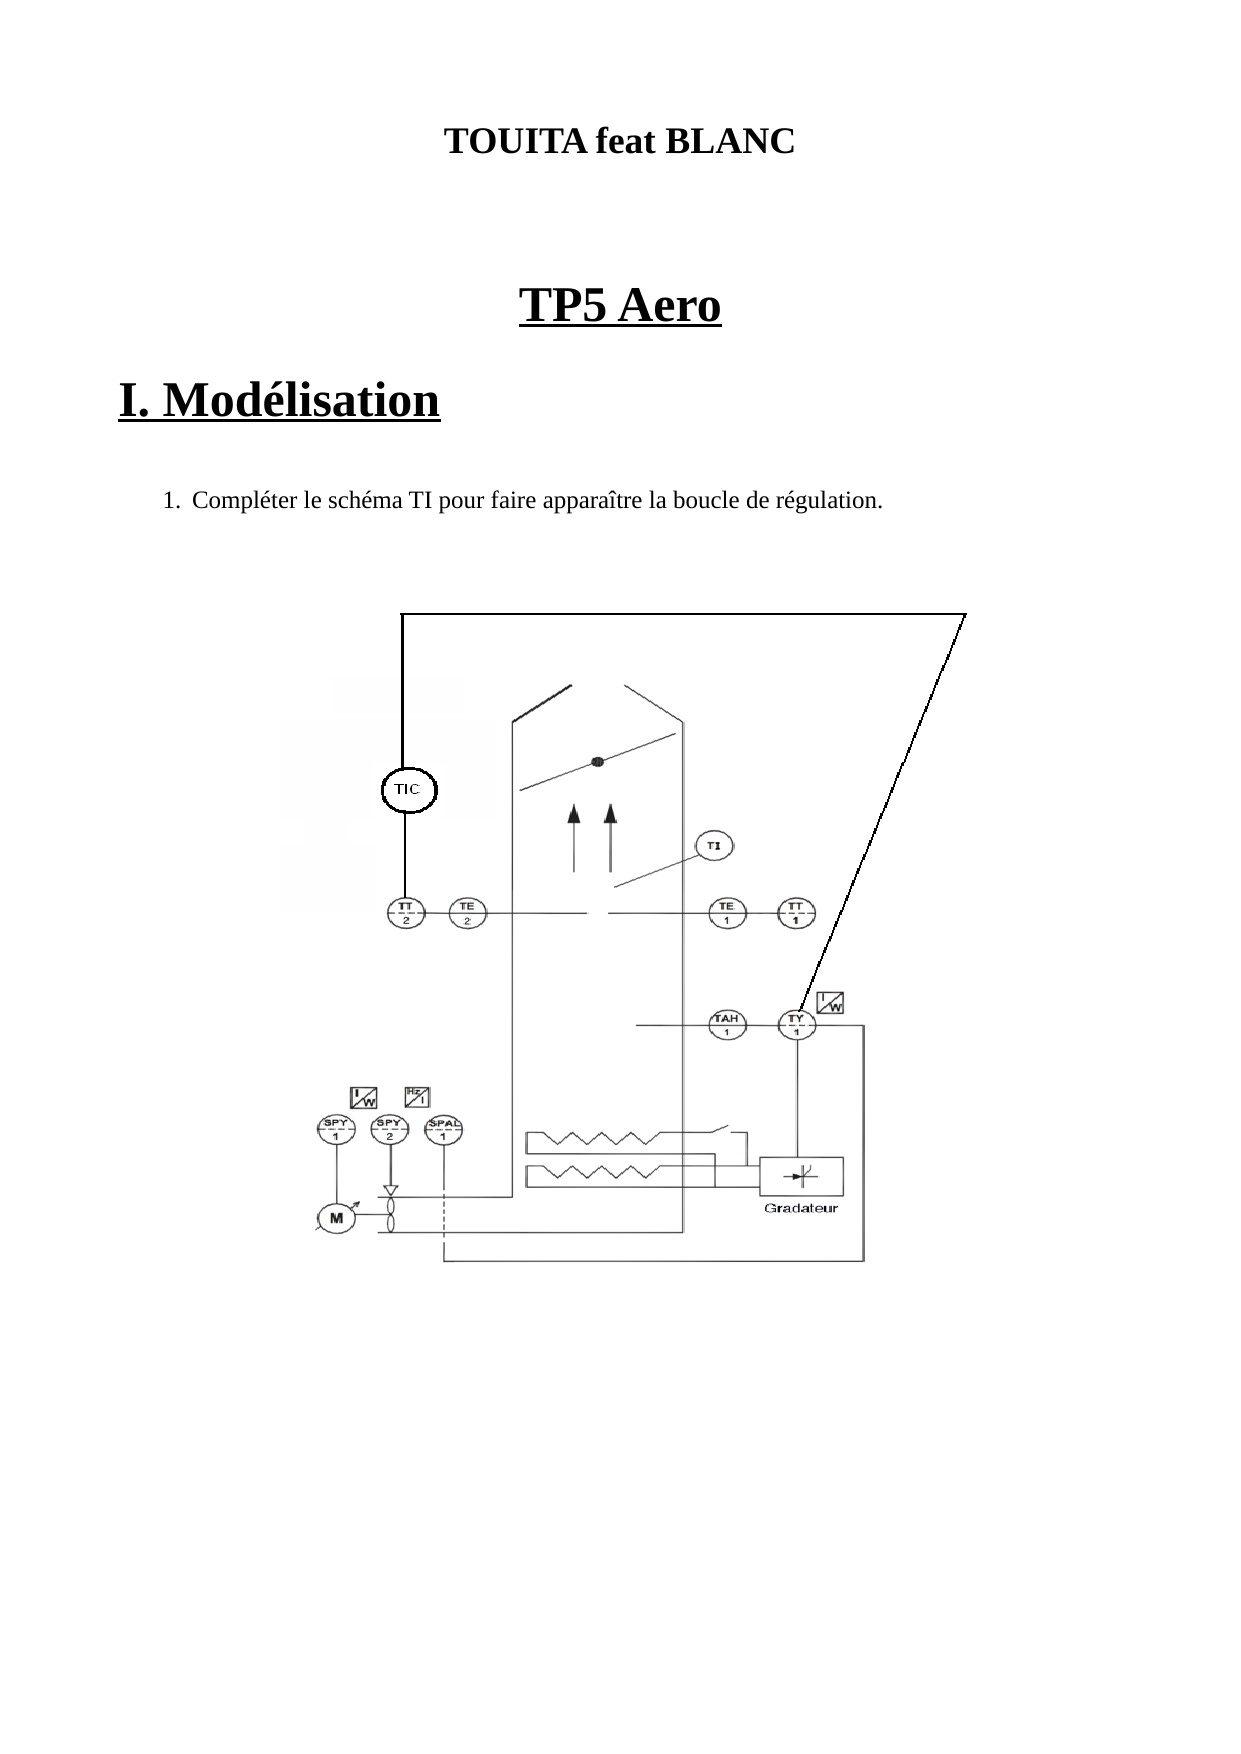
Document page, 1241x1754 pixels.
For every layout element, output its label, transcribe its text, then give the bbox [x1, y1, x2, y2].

subtitle I. Modélisation [118, 369, 1122, 427]
list Compléter le schéma TI pour faire apparaître la boucle de régulation. [162, 485, 1122, 514]
text TOUITA feat BLANC [118, 118, 1122, 161]
text TP5 Aero [118, 274, 1122, 332]
